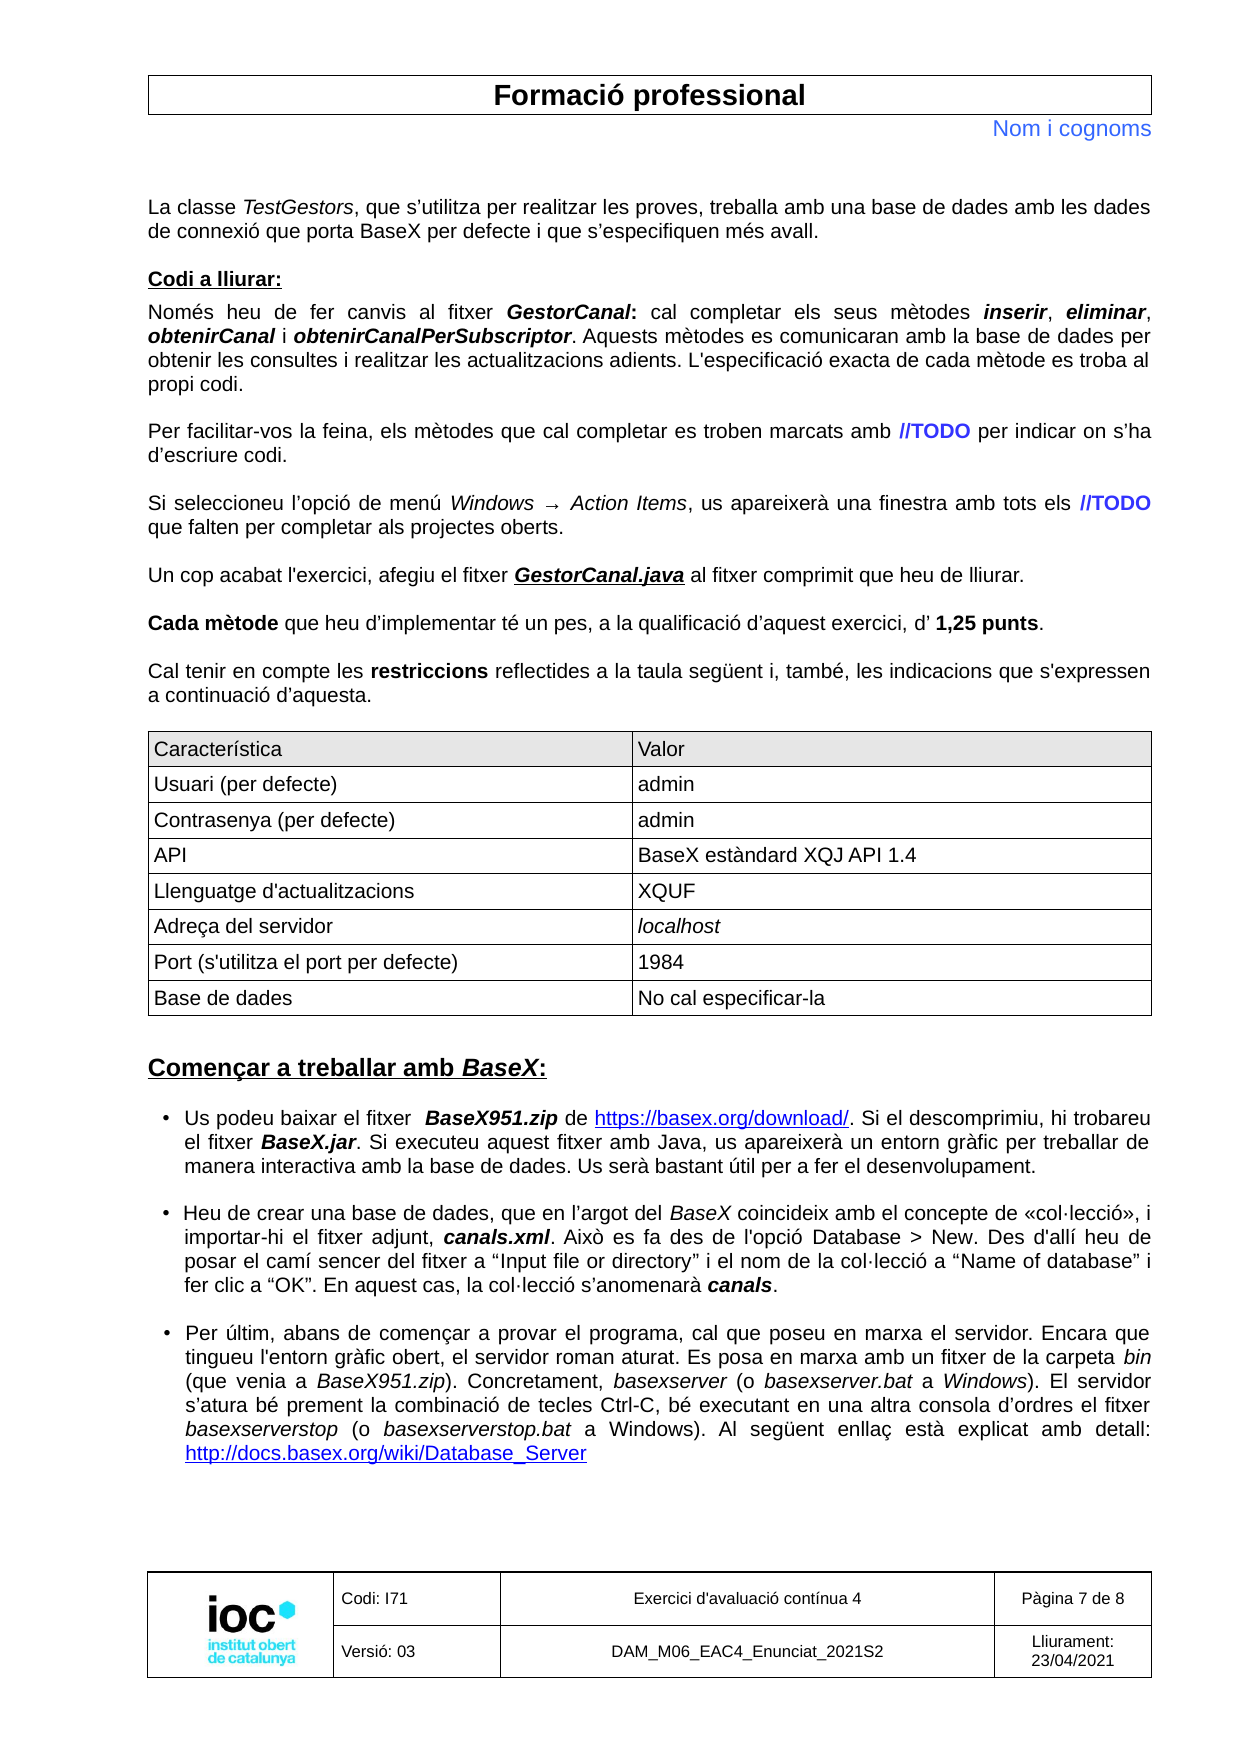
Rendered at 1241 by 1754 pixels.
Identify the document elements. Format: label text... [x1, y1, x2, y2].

text Si seleccioneu l’opció de menú Windows → Action Items, us apareixerà una finestra amb tots els //TODO que falten per completar als projectes oberts. [148, 491, 1151, 539]
table_cell Usuari (per defecte) [149, 767, 632, 802]
table_cell 1984 [633, 945, 1151, 979]
list Us podeu baixar el fitxer BaseX951.zip de https://basex.org/download/. Si el descomprimiu, hi trobareu el fitxer BaseX.jar. Si executeu aquest fitxer amb Java, us apareixerà un entorn gràfic per treballar de manera interactiva amb la base de dades. Us serà bastant útil per a fer el desenvolupament. [162, 1106, 1151, 1177]
table_cell admin [633, 803, 1151, 837]
table_cell XQUF [633, 874, 1151, 908]
table_cell Contrasenya (per defecte) [149, 803, 632, 837]
table_header Característica [149, 732, 632, 766]
text Cada mètode que heu d’implementar té un pes, a la qualificació d’aquest exercici, d’ 1,25 punts. [148, 611, 1151, 635]
table_cell Llenguatge d'actualitzacions [149, 874, 632, 908]
text Només heu de fer canvis al fitxer GestorCanal: cal completar els seus mètodes inserir, eliminar, obtenirCanal i obtenirCanalPerSubscriptor. Aquests mètodes es comunicaran amb la base de dades per obtenir les consultes i realitzar les actualitzacions adients. L'especificació exacta de cada mètode es troba al propi codi. [148, 299, 1151, 395]
list Per últim, abans de començar a provar el programa, cal que poseu en marxa el servidor. Encara que tingueu l'entorn gràfic obert, el servidor roman aturat. Es posa en marxa amb un fitxer de la carpeta bin (que venia a BaseX951.zip). Concretament, basexserver (o basexserver.bat a Windows). El servidor s’atura bé prement la combinació de tecles Ctrl-C, bé executant en una altra consola d’ordres el fitxer basexserverstop (o basexserverstop.bat a Windows). Al següent enllaç està explicat amb detall: http://docs.basex.org/wiki/Database_Server [163, 1321, 1151, 1464]
table_cell Adreça del servidor [149, 910, 632, 944]
text La classe TestGestors, que s’utilitza per realitzar les proves, treballa amb una base de dades amb les dades de connexió que porta BaseX per defecte i que s’especifiquen més avall. [148, 195, 1151, 243]
table_cell Port (s'utilitza el port per defecte) [149, 945, 632, 979]
picture [195, 1581, 309, 1677]
table_cell BaseX estàndard XQJ API 1.4 [633, 839, 1151, 873]
table_cell No cal especificar-la [633, 981, 1151, 1015]
text Cal tenir en compte les restriccions reflectides a la taula següent i, també, les indicacions que s'expressen a continuació d’aquesta. [148, 659, 1151, 707]
text Per facilitar-vos la feina, els mètodes que cal completar es troben marcats amb //TODO per indicar on s’ha d’escriure codi. [148, 419, 1151, 467]
text Un cop acabat l'exercici, afegiu el fitxer GestorCanal.java al fitxer comprimit que heu de lliurar. [148, 563, 1151, 587]
table_cell API [149, 839, 632, 873]
table_header Valor [633, 732, 1151, 766]
list Heu de crear una base de dades, que en l’argot del BaseX coincideix amb el concepte de «col·lecció», i importar-hi el fitxer adjunt, canals.xml. Això es fa des de l'opció Database > New. Des d'allí heu de posar el camí sencer del fitxer a “Input file or directory” i el nom de la col·lecció a “Name of database” i fer clic a “OK”. En aquest cas, la col·lecció s’anomenarà canals. [162, 1201, 1151, 1297]
table_cell admin [633, 767, 1151, 802]
table_cell Base de dades [149, 981, 632, 1015]
text Codi a lliurar: [148, 267, 1151, 291]
table_cell localhost [633, 910, 1151, 944]
text Començar a treballar amb BaseX: [148, 1053, 1151, 1082]
